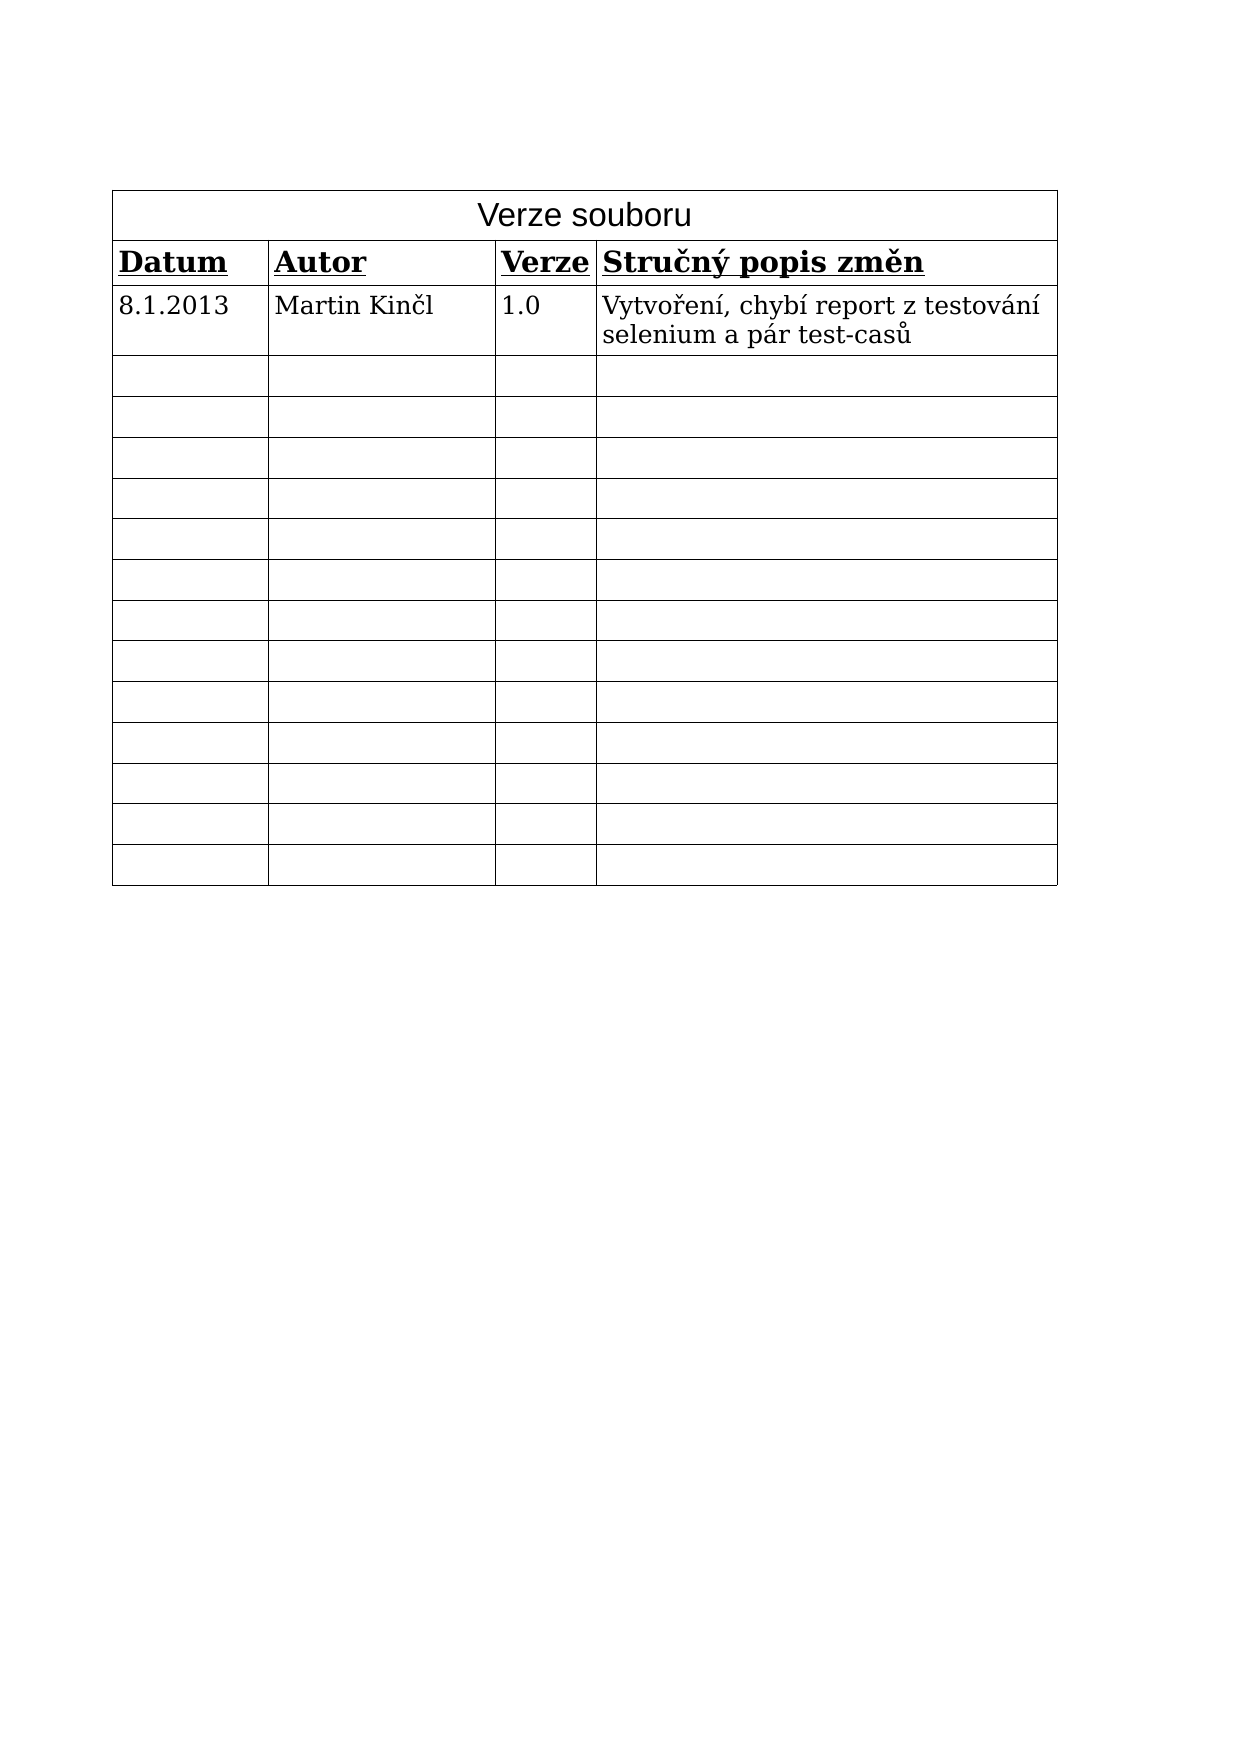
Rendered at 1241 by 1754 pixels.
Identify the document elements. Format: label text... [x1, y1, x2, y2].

table_cell [597, 845, 1057, 885]
table_cell [269, 479, 495, 518]
table_cell [597, 723, 1057, 762]
table_cell [496, 601, 596, 640]
table_cell [496, 397, 596, 437]
table_cell [597, 519, 1057, 559]
table_cell [113, 479, 268, 518]
table_cell [113, 682, 268, 722]
table_cell [113, 764, 268, 803]
table_cell [113, 519, 268, 559]
table_cell [113, 438, 268, 477]
table_cell [113, 356, 268, 396]
table_cell [496, 804, 596, 844]
table_cell Autor [269, 241, 495, 285]
table_cell Vytvoření, chybí report z testování selenium a pár test-casů [597, 286, 1057, 355]
table_cell [113, 601, 268, 640]
table_cell [496, 519, 596, 559]
table_cell Verze [496, 241, 596, 285]
table_cell [269, 560, 495, 599]
table_cell [496, 641, 596, 681]
table_cell [597, 356, 1057, 396]
table_cell Stručný popis změn [597, 241, 1057, 285]
table_header Verze souboru [113, 191, 1057, 239]
table_cell [113, 641, 268, 681]
table_cell [496, 560, 596, 599]
table_cell [269, 601, 495, 640]
table_cell [496, 479, 596, 518]
table_cell [496, 438, 596, 477]
table_cell [269, 641, 495, 681]
table_cell [597, 601, 1057, 640]
table_cell [597, 397, 1057, 437]
table_cell [496, 764, 596, 803]
table_cell [113, 397, 268, 437]
table_cell [269, 845, 495, 885]
table_cell [113, 804, 268, 844]
table_cell [597, 560, 1057, 599]
table_cell [113, 723, 268, 762]
table_cell [269, 682, 495, 722]
table_cell [113, 845, 268, 885]
table_cell [597, 479, 1057, 518]
table_cell [269, 723, 495, 762]
table_cell [496, 682, 596, 722]
table_cell [496, 845, 596, 885]
table_cell [269, 764, 495, 803]
table_cell [269, 356, 495, 396]
table_cell [269, 804, 495, 844]
table_cell [269, 438, 495, 477]
table_cell [269, 519, 495, 559]
table_cell 1.0 [496, 286, 596, 355]
table_cell [597, 438, 1057, 477]
table_cell [113, 560, 268, 599]
table_cell [496, 356, 596, 396]
table_cell [496, 723, 596, 762]
table_cell [597, 804, 1057, 844]
table_cell 8.1.2013 [113, 286, 268, 355]
table_cell Datum [113, 241, 268, 285]
table_cell [597, 682, 1057, 722]
table_cell [269, 397, 495, 437]
table_cell [597, 764, 1057, 803]
table_cell [597, 641, 1057, 681]
table_cell Martin Kinčl [269, 286, 495, 355]
